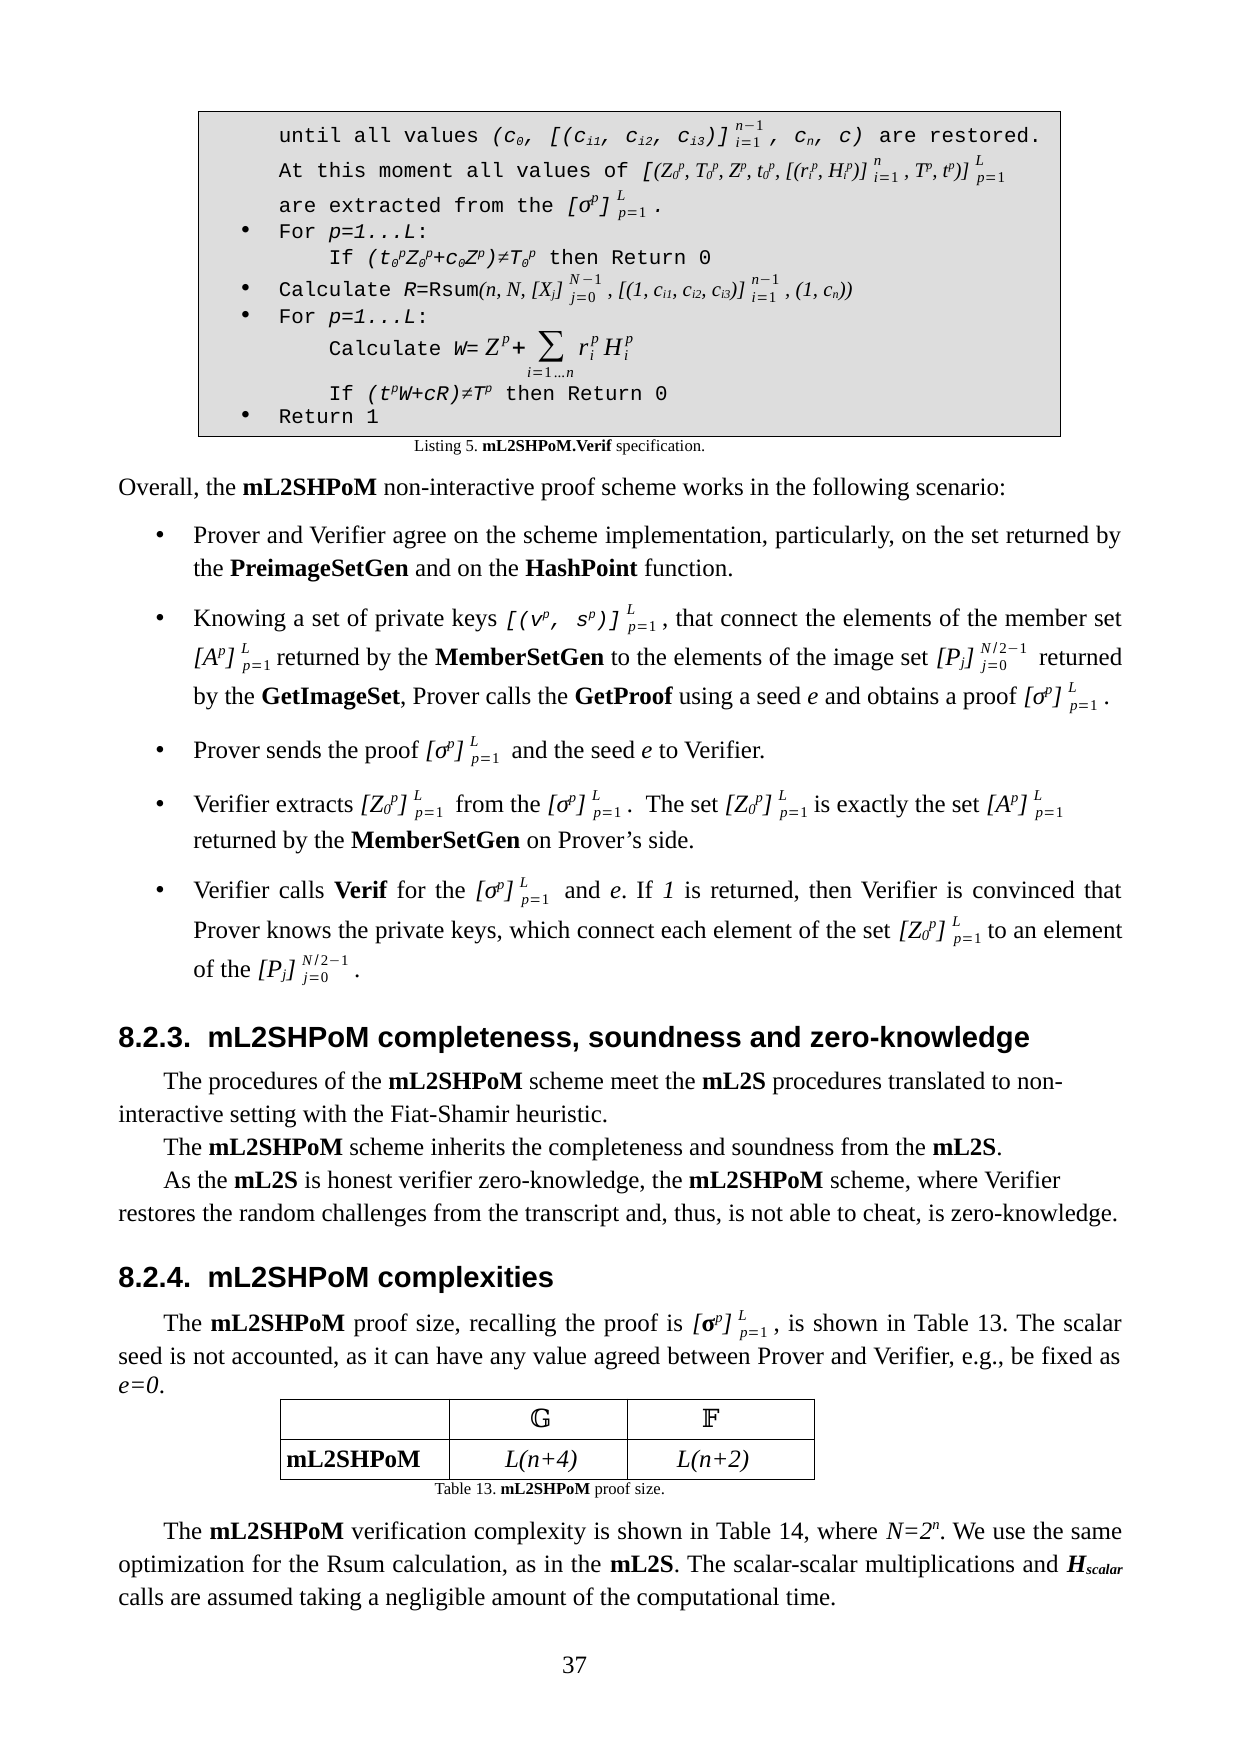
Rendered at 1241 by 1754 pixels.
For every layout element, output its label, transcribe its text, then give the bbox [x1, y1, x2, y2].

list Listing 5. mL2SHPoM.Verif specification. [156, 436, 1122, 455]
table_cell L(n+4) [450, 1440, 627, 1479]
text Table 13. mL2SHPoM proof size. [118, 1479, 1122, 1498]
text Overall, the mL2SHPoM non-interactive proof scheme works in the following scenario: [118, 472, 1122, 501]
list Prover sends the proof [σp] and the seed e to Verifier. [156, 732, 1122, 767]
table_cell mL2SHPoM [281, 1440, 449, 1479]
text The procedures of the mL2SHPoM scheme meet the mL2S procedures translated to non-interactive setting with the Fiat-Shamir heuristic. [118, 1066, 1122, 1127]
table_cell Procedure: Let [Xj]=GetDecoySet() Extract the values of [(Z0p, T0p, Zp)]from the [σp] Calculate e=Hscalar(e, [Xj], [(Z0p, T0p, Zp)]) Let c0=e Extract the values of [t0p]and [H1p]from the [σp] Calculate e=Hscalar(e, [t0p], [H1p]) Let (c11, c12, c13)=(e, Hscalar(e), Hscalar(e+1)) Extract the values of [r1p]and [H2p]from the [σp] Calculate e=Hscalar(e, [r1p], [H2p]) Let (c21, c22, c23)=(e, Hscalar(e), Hscalar(e+1)) And so on..., until all values (c0, [(ci1, ci2, ci3)], cn, c) are restored. At this moment all values of [(Z0p, T0p, Zp, t0p, [(rip, Hip)], Tp, tp)] are extracted from the [σp]. For p=1...L: If (t0pZ0p+c0Zp)≠T0p then Return 0 Calculate R=Rsum(n, N, [Xj], [(1, ci1, ci2, ci3)], (1, cn)) For p=1...L: Calculate W= If (tpW+cR)≠Tp then Return 0 Return 1 [199, 112, 1060, 436]
subtitle 8.2.3. mL2SHPoM completeness, soundness and zero-knowledge [118, 1020, 1122, 1053]
table_header 𝔾 [450, 1400, 627, 1439]
text The mL2SHPoM verification complexity is shown in Table 14, where N=2n. We use the same optimization for the Rsum calculation, as in the mL2S. The scalar-scalar multiplications and Hscalar calls are assumed taking a negligible amount of the computational time. [118, 1516, 1122, 1611]
list Prover and Verifier agree on the scheme implementation, particularly, on the set returned by the PreimageSetGen and on the HashPoint function. [156, 520, 1122, 582]
list Knowing a set of private keys [(vp, sp)], that connect the elements of the member set [Ap]returned by the MemberSetGen to the elements of the image set [Pj] returned by the GetImageSet, Prover calls the GetProof using a seed e and obtains a proof [σp]. [156, 600, 1122, 714]
subtitle 8.2.4. mL2SHPoM complexities [118, 1260, 1122, 1293]
table_header 𝔽 [628, 1400, 814, 1439]
list Verifier calls Verif for the [σp] and e. If 1 is returned, then Verifier is convinced that Prover knows the private keys, which connect each element of the set [Z0p]to an element of the [Pj]. [156, 873, 1122, 986]
table_header [281, 1400, 449, 1439]
text As the mL2S is honest verifier zero-knowledge, the mL2SHPoM scheme, where Verifier restores the random challenges from the transcript and, thus, is not able to cheat, is zero-knowledge. [118, 1165, 1122, 1227]
text The mL2SHPoM scheme inherits the completeness and soundness from the mL2S. [118, 1132, 1122, 1161]
list Verifier extracts [Z0p] from the [σp]. The set [Z0p]is exactly the set [Ap] returned by the MemberSetGen on Prover’s side. [156, 786, 1122, 854]
table_cell L(n+2) [628, 1440, 814, 1479]
text The mL2SHPoM proof size, recalling the proof is [σp], is shown in Table 13. The scalar seed is not accounted, as it can have any value agreed between Prover and Verifier, e.g., be fixed as e=0. [118, 1306, 1122, 1398]
